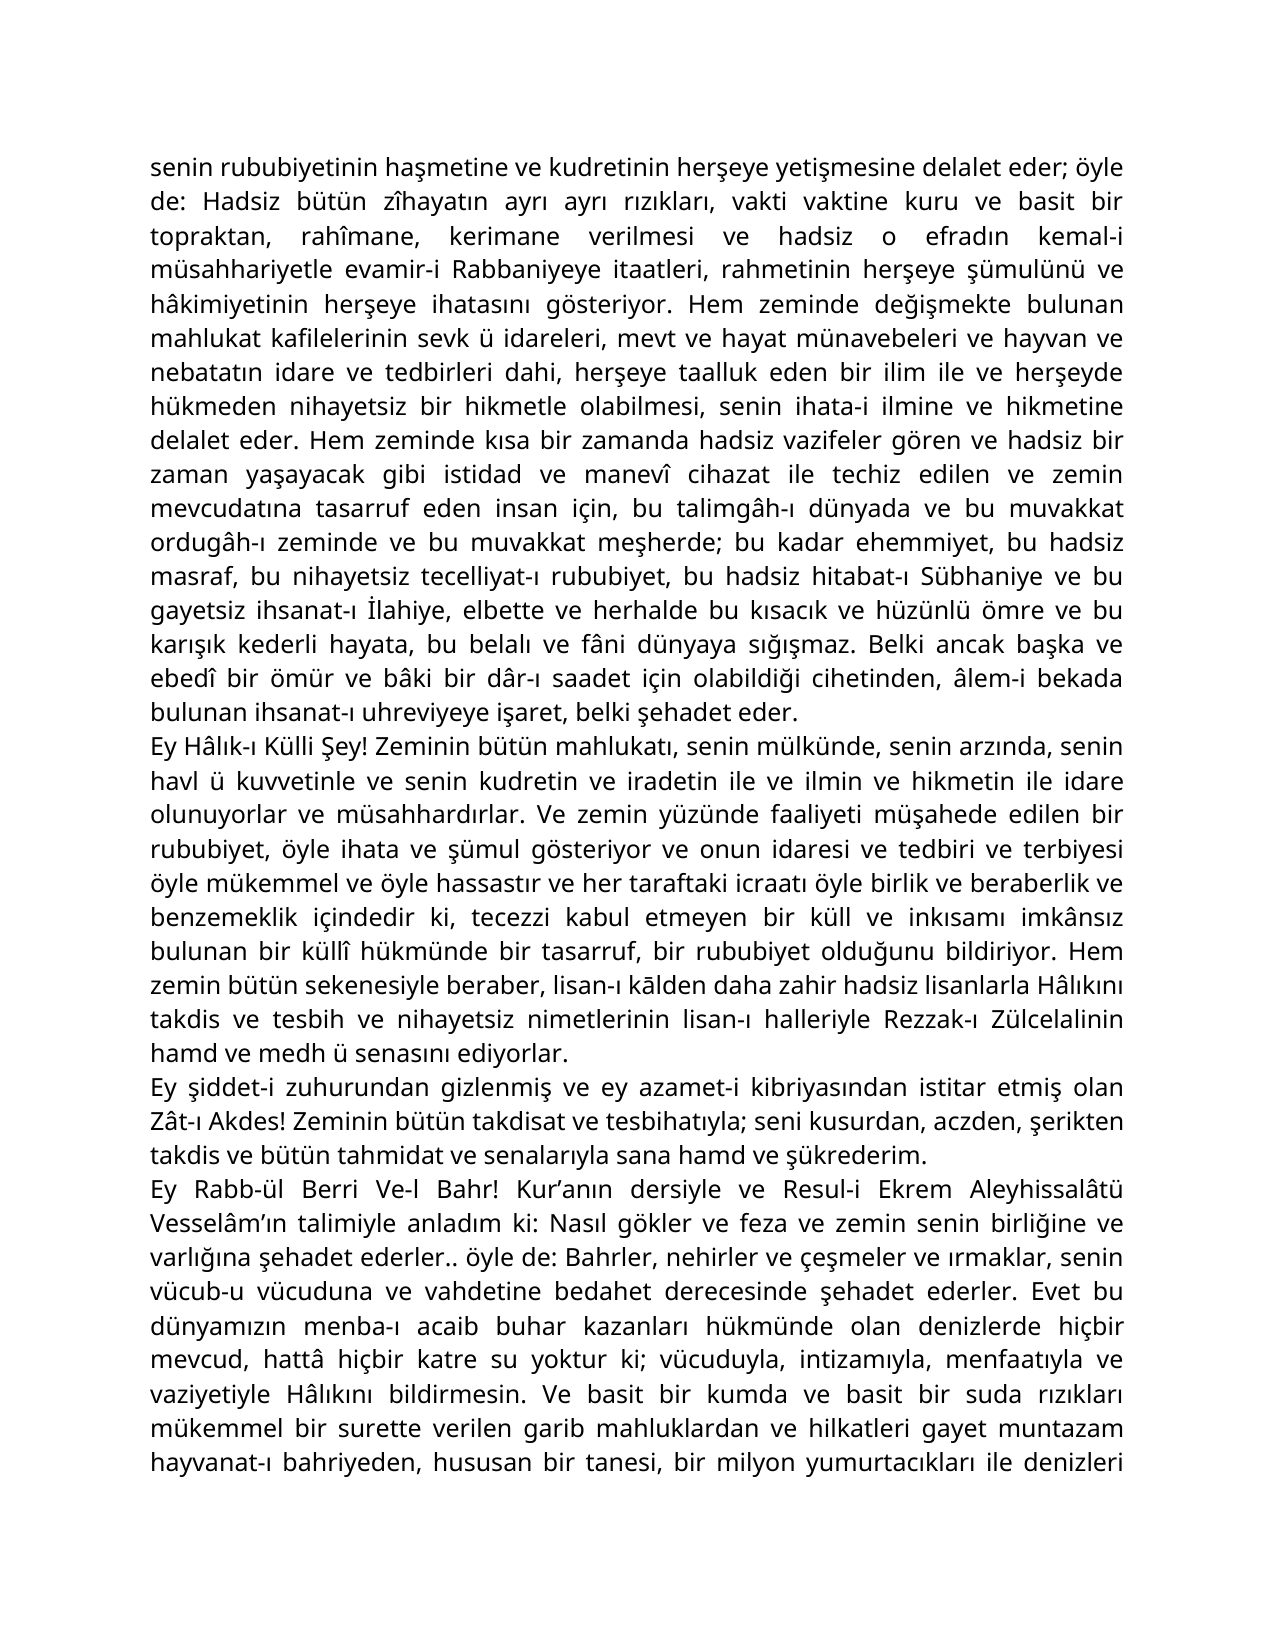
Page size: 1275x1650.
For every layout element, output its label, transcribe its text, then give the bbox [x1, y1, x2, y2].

text Ey Rabb-ül Berri Ve-l Bahr! Kur’anın dersiyle ve Resul-i Ekrem Aleyhissalâtü Vesselâm’ın talimiyle anladım ki: Nasıl gökler ve feza ve zemin senin birliğine ve varlığına şehadet ederler.. öyle de: Bahrler, nehirler ve çeşmeler ve ırmaklar, senin vücub-u vücuduna ve vahdetine bedahet derecesinde şehadet ederler. Evet bu dünyamızın menba-ı acaib buhar kazanları hükmünde olan denizlerde hiçbir mevcud, hattâ hiçbir katre su yoktur ki; vücuduyla, intizamıyla, menfaatıyla ve vaziyetiyle Hâlıkını bildirmesin. Ve basit bir kumda ve basit bir suda rızıkları mükemmel bir surette verilen garib mahluklardan ve hilkatleri gayet muntazam hayvanat-ı bahriyeden, hususan bir tanesi, bir milyon yumurtacıkları ile denizleri [150, 1172, 1125, 1478]
text Ey Hâlık-ı Külli Şey! Zeminin bütün mahlukatı, senin mülkünde, senin arzında, senin havl ü kuvvetinle ve senin kudretin ve iradetin ile ve ilmin ve hikmetin ile idare olunuyorlar ve müsahhardırlar. Ve zemin yüzünde faaliyeti müşahede edilen bir rububiyet, öyle ihata ve şümul gösteriyor ve onun idaresi ve tedbiri ve terbiyesi öyle mükemmel ve öyle hassastır ve her taraftaki icraatı öyle birlik ve beraberlik ve benzemeklik içindedir ki, tecezzi kabul etmeyen bir küll ve inkısamı imkânsız bulunan bir küllî hükmünde bir tasarruf, bir rububiyet olduğunu bildiriyor. Hem zemin bütün sekenesiyle beraber, lisan-ı kālden daha zahir hadsiz lisanlarla Hâlıkını takdis ve tesbih ve nihayetsiz nimetlerinin lisan-ı halleriyle Rezzak-ı Zülcelalinin hamd ve medh ü senasını ediyorlar. [150, 729, 1125, 1070]
text Ey şiddet-i zuhurundan gizlenmiş ve ey azamet-i kibriyasından istitar etmiş olan Zât-ı Akdes! Zeminin bütün takdisat ve tesbihatıyla; seni kusurdan, aczden, şerikten takdis ve bütün tahmidat ve senalarıyla sana hamd ve şükrederim. [150, 1070, 1125, 1172]
text senin rububiyetinin haşmetine ve kudretinin herşeye yetişmesine delalet eder; öyle de: Hadsiz bütün zîhayatın ayrı ayrı rızıkları, vakti vaktine kuru ve basit bir topraktan, rahîmane, kerimane verilmesi ve hadsiz o efradın kemal-i müsahhariyetle evamir-i Rabbaniyeye itaatleri, rahmetinin herşeye şümulünü ve hâkimiyetinin herşeye ihatasını gösteriyor. Hem zeminde değişmekte bulunan mahlukat kafilelerinin sevk ü idareleri, mevt ve hayat münavebeleri ve hayvan ve nebatatın idare ve tedbirleri dahi, herşeye taalluk eden bir ilim ile ve herşeyde hükmeden nihayetsiz bir hikmetle olabilmesi, senin ihata-i ilmine ve hikmetine delalet eder. Hem zeminde kısa bir zamanda hadsiz vazifeler gören ve hadsiz bir zaman yaşayacak gibi istidad ve manevî cihazat ile techiz edilen ve zemin mevcudatına tasarruf eden insan için, bu talimgâh-ı dünyada ve bu muvakkat ordugâh-ı zeminde ve bu muvakkat meşherde; bu kadar ehemmiyet, bu hadsiz masraf, bu nihayetsiz tecelliyat-ı rububiyet, bu hadsiz hitabat-ı Sübhaniye ve bu gayetsiz ihsanat-ı İlahiye, elbette ve herhalde bu kısacık ve hüzünlü ömre ve bu karışık kederli hayata, bu belalı ve fâni dünyaya sığışmaz. Belki ancak başka ve ebedî bir ömür ve bâki bir dâr-ı saadet için olabildiği cihetinden, âlem-i bekada bulunan ihsanat-ı uhreviyeye işaret, belki şehadet eder. [150, 150, 1125, 729]
